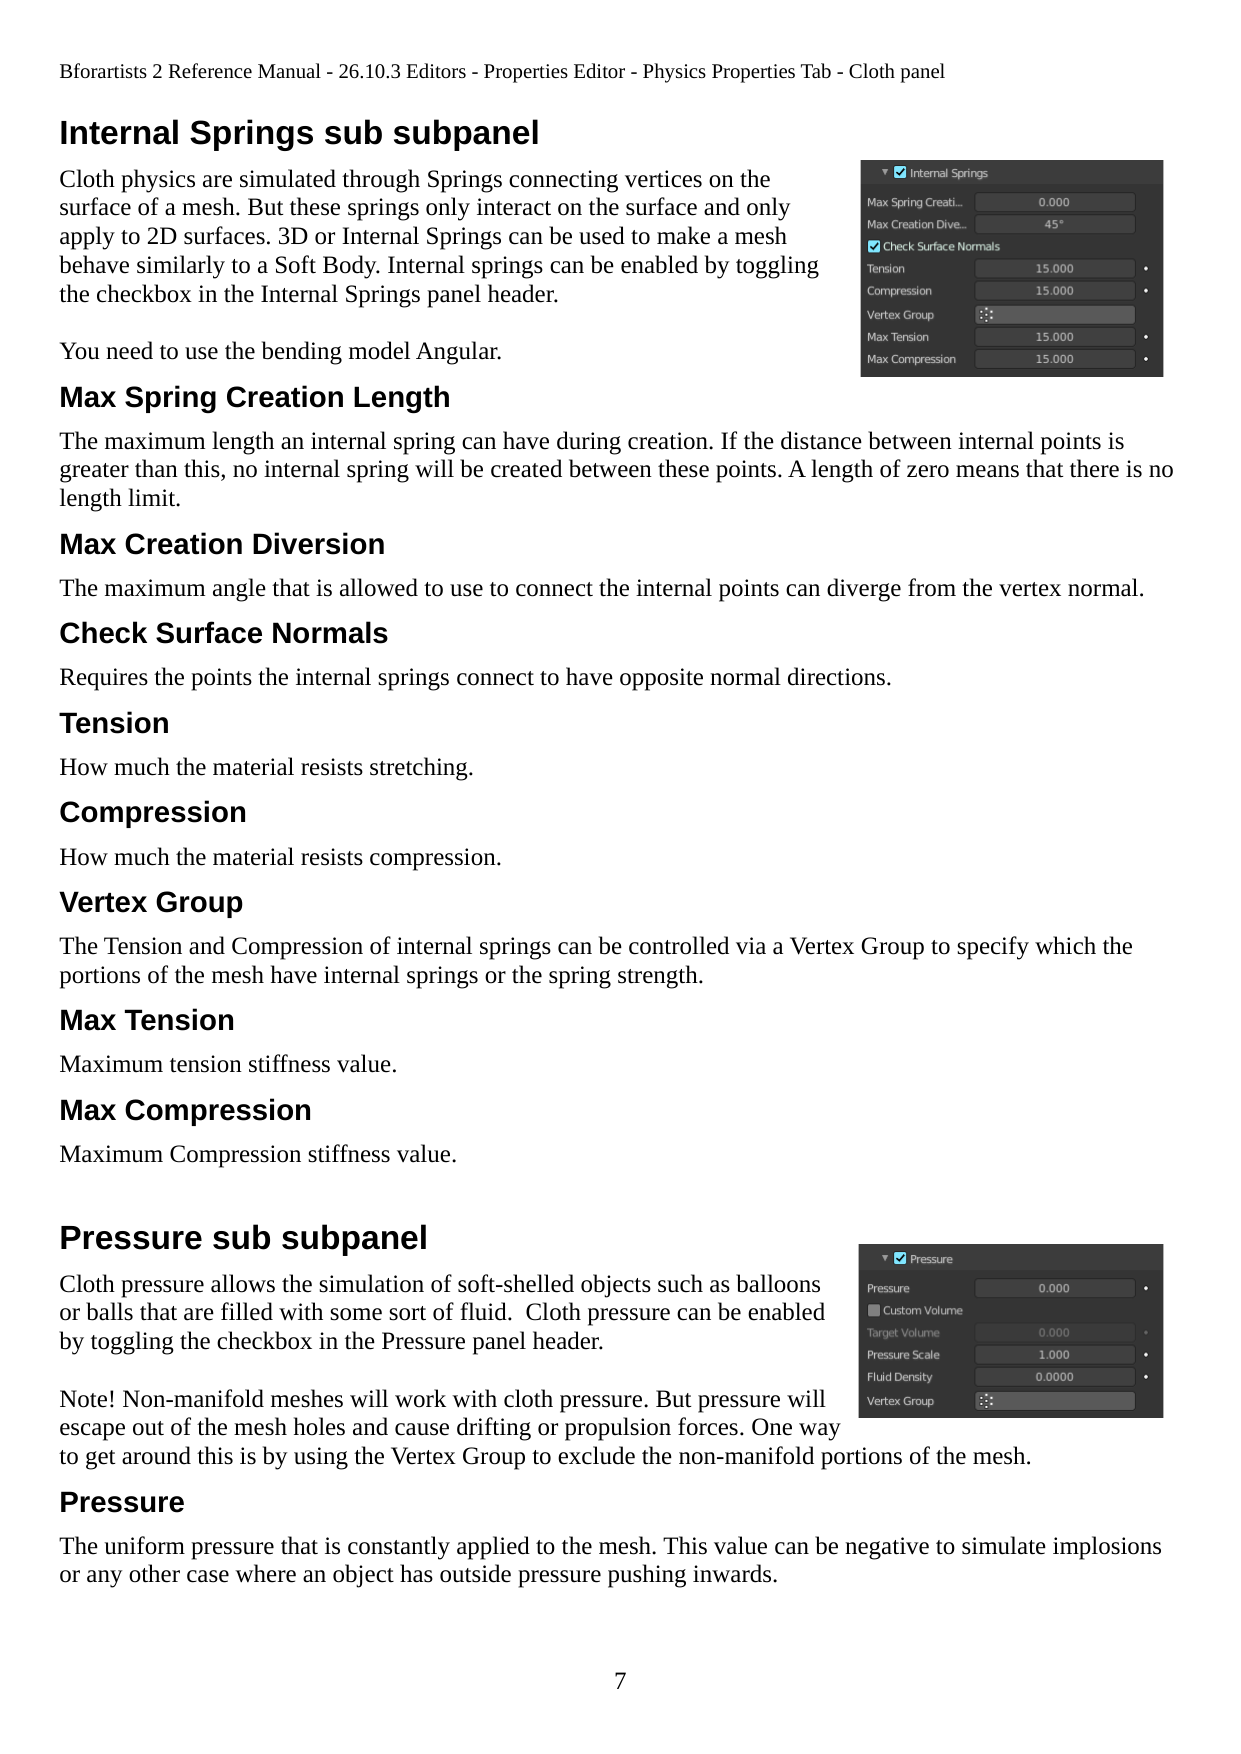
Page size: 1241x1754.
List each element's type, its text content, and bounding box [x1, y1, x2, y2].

subtitle Max Spring Creation Length [59, 379, 1181, 413]
text Cloth pressure allows the simulation of soft-shelled objects such as balloons or balls that are filled with some sort of fluid. Cloth pressure can be enabled by toggling the checkbox in the Pressure panel header. [59, 1269, 858, 1355]
subtitle Max Creation Diversion [59, 527, 1181, 560]
text How much the material resists stretching. [59, 752, 1181, 781]
text Maximum Compression stiffness value. [59, 1139, 1181, 1168]
subtitle Pressure [59, 1484, 1181, 1518]
subtitle Tension [59, 706, 1181, 739]
text The uniform pressure that is constantly applied to the mesh. This value can be negative to simulate implosions or any other case where an object has outside pressure pushing inwards. [59, 1531, 1181, 1588]
text The maximum angle that is allowed to use to connect the internal points can diverge from the vertex normal. [59, 573, 1181, 602]
picture [858, 1244, 1164, 1418]
text The Tension and Compression of internal springs can be controlled via a Vertex Group to specify which the portions of the mesh have internal springs or the spring strength. [59, 931, 1181, 989]
text Note! Non-manifold meshes will work with cloth pressure. But pressure will escape out of the mesh holes and cause drifting or propulsion forces. One way to get around this is by using the Vertex Group to exclude the non-manifold portions of the mesh. [59, 1384, 1181, 1470]
subtitle Vertex Group [59, 885, 1181, 919]
picture [860, 160, 1164, 377]
text How much the material resists compression. [59, 842, 1181, 870]
subtitle Pressure sub subpanel [59, 1217, 1181, 1256]
text The maximum length an internal spring can have during creation. If the distance between internal points is greater than this, no internal spring will be created between these points. A length of zero means that there is no length limit. [59, 426, 1181, 512]
text Cloth physics are simulated through Springs connecting vertices on the surface of a mesh. But these springs only interact on the surface and only apply to 2D surfaces. 3D or Internal Springs can be used to make a mesh behave similarly to a Soft Body. Internal springs can be enabled by toggling the checkbox in the Internal Springs panel header. [59, 164, 860, 307]
text Maximum tension stiffness value. [59, 1049, 1181, 1078]
text Requires the points the internal springs connect to have opposite normal directions. [59, 662, 1181, 691]
subtitle Max Tension [59, 1003, 1181, 1037]
subtitle Compression [59, 795, 1181, 829]
subtitle Internal Springs sub subpanel [59, 113, 1181, 151]
text You need to use the bending model Angular. [59, 336, 860, 365]
subtitle Check Surface Normals [59, 616, 1181, 650]
subtitle Max Compression [59, 1093, 1181, 1127]
